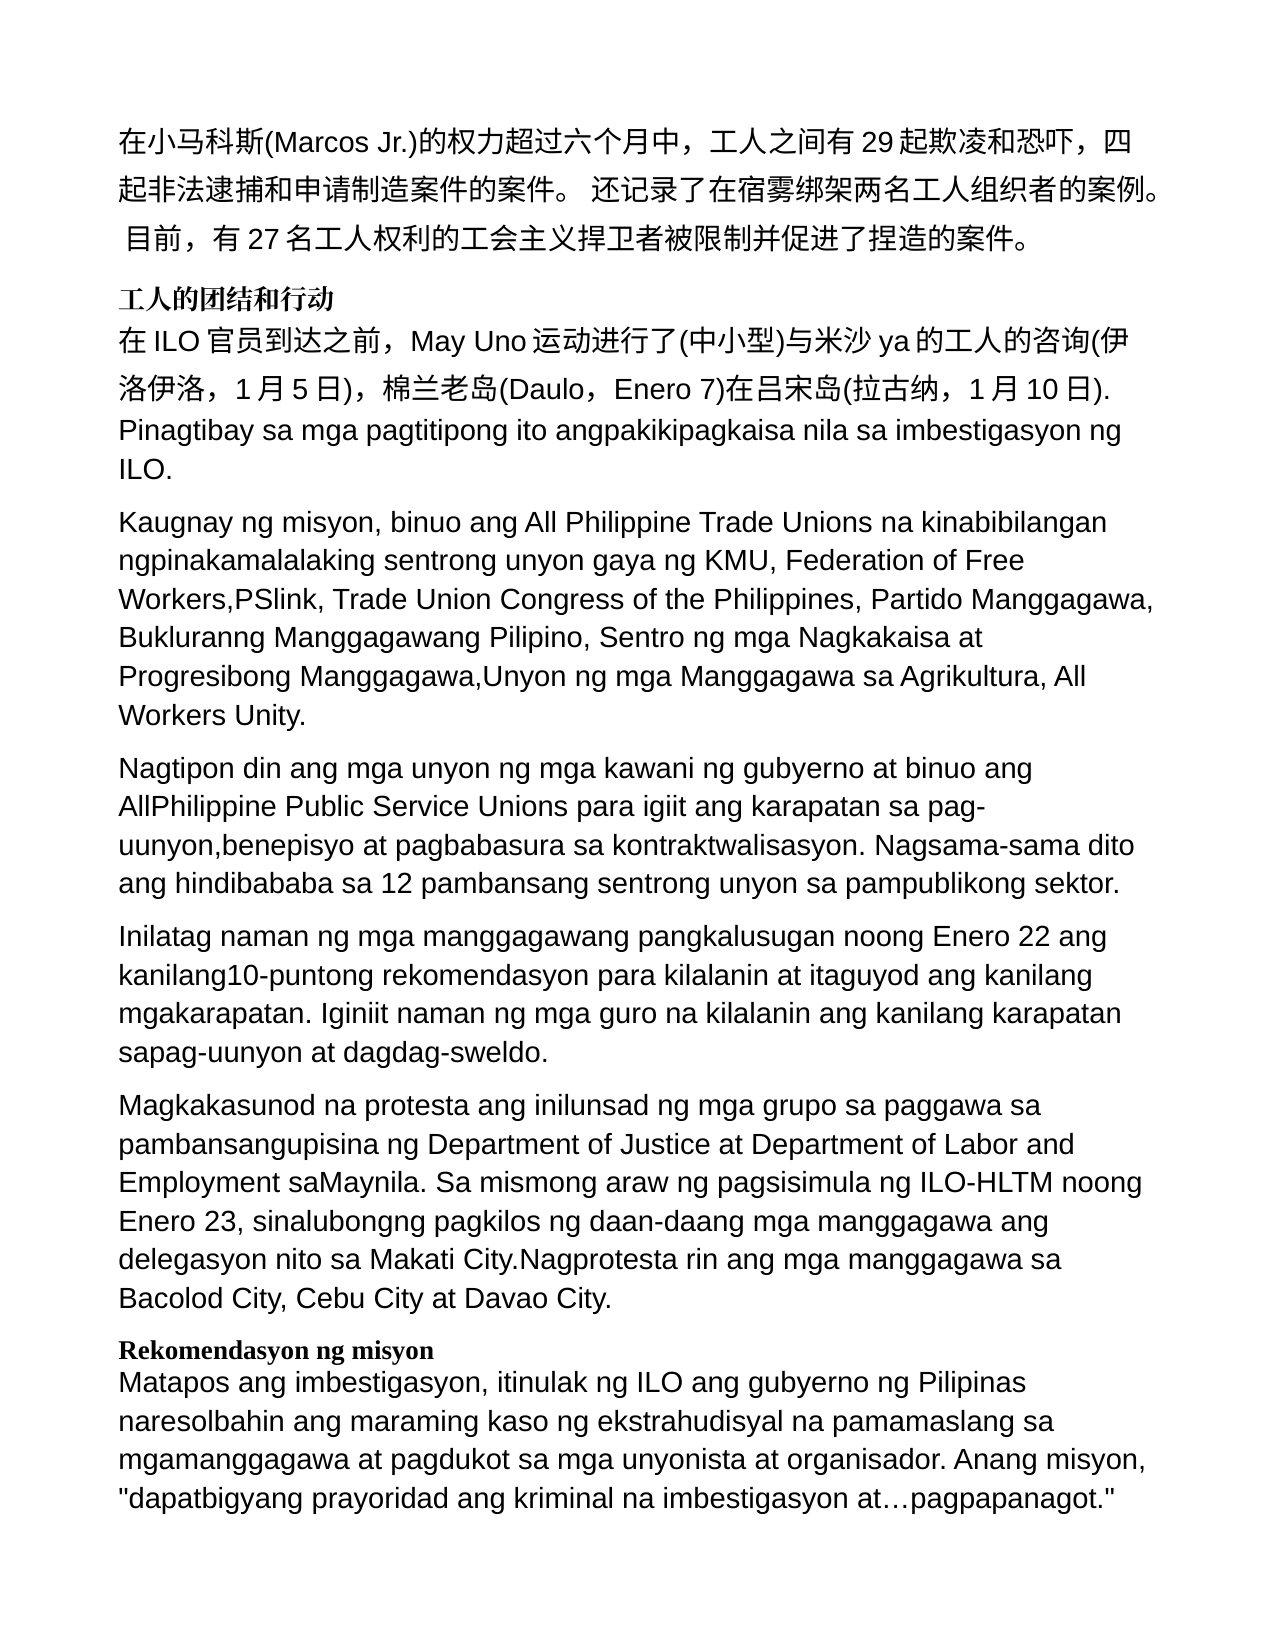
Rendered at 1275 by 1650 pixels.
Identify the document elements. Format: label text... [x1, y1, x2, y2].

text 在小马科斯(Marcos Jr.)的权力超过六个月中，工人之间有29起欺凌和恐吓，四起非法逮捕和申请制造案件的案件。 还记录了在宿雾绑架两名工人组织者的案例。 目前，有27名工人权利的工会主义捍卫者被限制并促进了捏造的案件。 [118, 118, 1157, 257]
text Matapos ang imbestigasyon, itinulak ng ILO ang gubyerno ng Pilipinas naresolbahin ang maraming kaso ng ekstrahudisyal na pamamaslang sa mgamanggagawa at pagdukot sa mga unyonista at organisador. Anang misyon, "dapatbigyang prayoridad ang kriminal na imbestigasyon at…pagpapanagot." [118, 1365, 1157, 1514]
text 在ILO官员到达之前，May Uno运动进行了(中小型)与米沙ya的工人的咨询(伊洛伊洛，1月5日)，棉兰老岛(Daulo，Enero 7)在吕宋岛(拉古纳，1月10日). Pinagtibay sa mga pagtitipong ito angpakikipagkaisa nila sa imbestigasyon ng ILO. [118, 317, 1157, 485]
text Inilatag naman ng mga manggagawang pangkalusugan noong Enero 22 ang kanilang10-puntong rekomendasyon para kilalanin at itaguyod ang kanilang mgakarapatan. Iginiit naman ng mga guro na kilalanin ang kanilang karapatan sapag-uunyon at dagdag-sweldo. [118, 919, 1157, 1068]
text Nagtipon din ang mga unyon ng mga kawani ng gubyerno at binuo ang AllPhilippine Public Service Unions para igiit ang karapatan sa pag-uunyon,benepisyo at pagbabasura sa kontraktwalisasyon. Nagsama-sama dito ang hindibababa sa 12 pambansang sentrong unyon sa pampublikong sektor. [118, 751, 1157, 900]
subtitle Rekomendasyon ng misyon [118, 1334, 1157, 1365]
text Magkakasunod na protesta ang inilunsad ng mga grupo sa paggawa sa pambansangupisina ng Department of Justice at Department of Labor and Employment saMaynila. Sa mismong araw ng pagsisimula ng ILO-HLTM noong Enero 23, sinalubongng pagkilos ng daan-daang mga manggagawa ang delegasyon nito sa Makati City.Nagprotesta rin ang mga manggagawa sa Bacolod City, Cebu City at Davao City. [118, 1088, 1157, 1314]
text Kaugnay ng misyon, binuo ang All Philippine Trade Unions na kinabibilangan ngpinakamalalaking sentrong unyon gaya ng KMU, Federation of Free Workers,PSlink, Trade Union Congress of the Philippines, Partido Manggagawa, Bukluranng Manggagawang Pilipino, Sentro ng mga Nagkakaisa at Progresibong Manggagawa,Unyon ng mga Manggagawa sa Agrikultura, All Workers Unity. [118, 505, 1157, 731]
subtitle 工人的团结和行动 [118, 278, 1157, 317]
